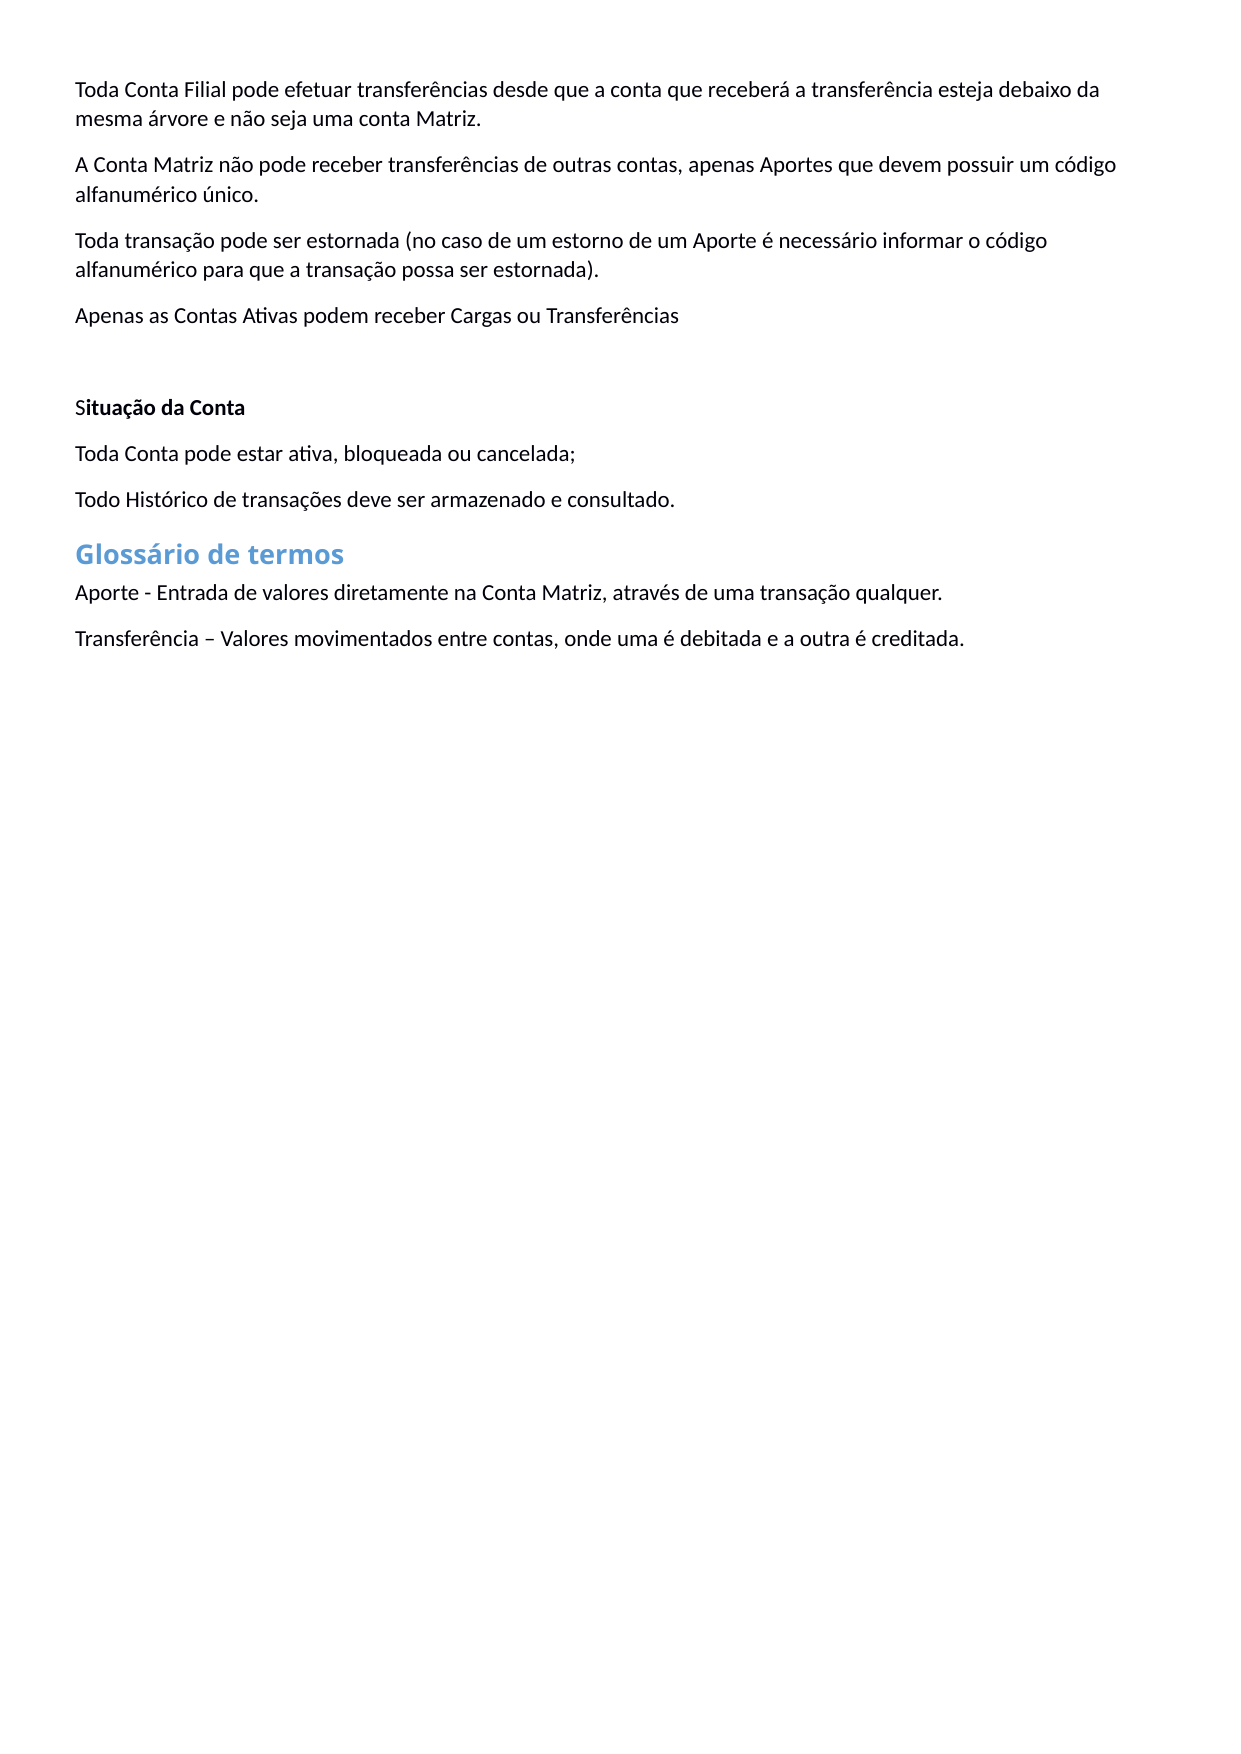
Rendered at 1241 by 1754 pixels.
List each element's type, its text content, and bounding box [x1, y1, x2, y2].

text Situação da Conta [75, 393, 1165, 421]
text Todo Histórico de transações deve ser armazenado e consultado. [75, 485, 1165, 513]
text Apenas as Contas Ativas podem receber Cargas ou Transferências [75, 301, 1165, 329]
text Toda transação pode ser estornada (no caso de um estorno de um Aporte é necessário informar o código alfanumérico para que a transação possa ser estornada). [75, 226, 1165, 283]
text Toda Conta Filial pode efetuar transferências desde que a conta que receberá a transferência esteja debaixo da mesma árvore e não seja uma conta Matriz. [75, 75, 1165, 132]
text Transferência – Valores movimentados entre contas, onde uma é debitada e a outra é creditada. [75, 624, 1165, 652]
subtitle Glossário de termos [75, 536, 1165, 572]
text Aporte - Entrada de valores diretamente na Conta Matriz, através de uma transação qualquer. [75, 578, 1165, 606]
text A Conta Matriz não pode receber transferências de outras contas, apenas Aportes que devem possuir um código alfanumérico único. [75, 150, 1165, 208]
text Toda Conta pode estar ativa, bloqueada ou cancelada; [75, 439, 1165, 467]
